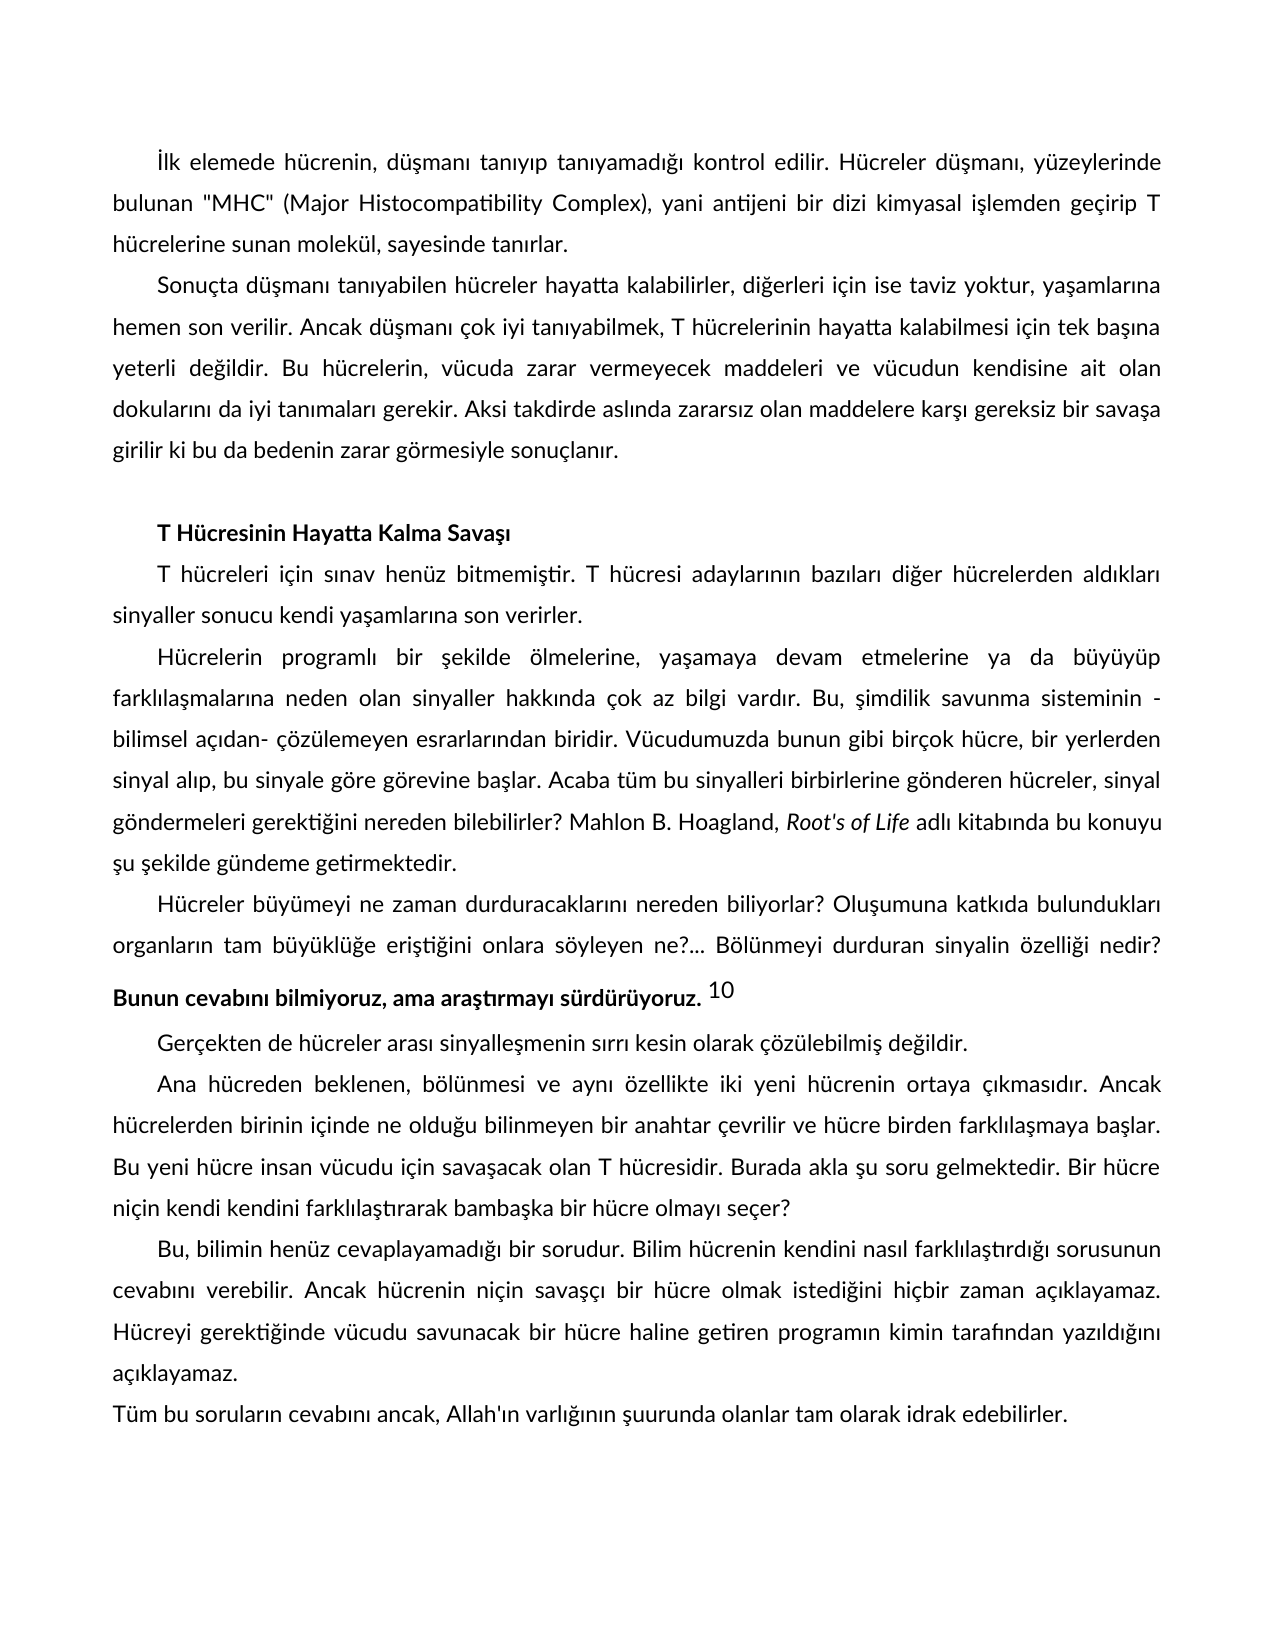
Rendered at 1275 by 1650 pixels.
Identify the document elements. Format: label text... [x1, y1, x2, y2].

text Hücrelerin programlı bir şekilde ölmelerine, yaşamaya devam etmelerine ya da büyüyüp farklılaşmalarına neden olan sinyaller hakkında çok az bilgi vardır. Bu, şimdilik savunma sisteminin -bilimsel açıdan- çözülemeyen esrarlarından biridir. Vücudumuzda bunun gibi birçok hücre, bir yerlerden sinyal alıp, bu sinyale göre görevine başlar. Acaba tüm bu sinyalleri birbirlerine gönderen hücreler, sinyal göndermeleri gerektiğini nereden bilebilirler? Mahlon B. Hoagland, Root's of Life adlı kitabında bu konuyu şu şekilde gündeme getirmektedir. [112, 643, 1162, 876]
text İlk elemede hücrenin, düşmanı tanıyıp tanıyamadığı kontrol edilir. Hücreler düşmanı, yüzeylerinde bulunan "MHC" (Major Histocompatibility Complex), yani antijeni bir dizi kimyasal işlemden geçirip T hücrelerine sunan molekül, sayesinde tanırlar. [112, 148, 1162, 258]
text Bu, bilimin henüz cevaplayamadığı bir sorudur. Bilim hücrenin kendini nasıl farklılaştırdığı sorusunun cevabını verebilir. Ancak hücrenin niçin savaşçı bir hücre olmak istediğini hiçbir zaman açıklayamaz. Hücreyi gerektiğinde vücudu savunacak bir hücre haline getiren programın kimin tarafından yazıldığını açıklayamaz. [112, 1235, 1162, 1386]
text Hücreler büyümeyi ne zaman durduracaklarını nereden biliyorlar? Oluşumuna katkıda bulundukları organların tam büyüklüğe eriştiğini onlara söyleyen ne?... Bölünmeyi durduran sinyalin özelliği nedir? Bunun cevabını bilmiyoruz, ama araştırmayı sürdürüyoruz. 10 [112, 890, 1162, 1011]
text Gerçekten de hücreler arası sinyalleşmenin sırrı kesin olarak çözülebilmiş değildir. [112, 1028, 1162, 1056]
text T hücreleri için sınav henüz bitmemiştir. T hücresi adaylarının bazıları diğer hücrelerden aldıkları sinyaller sonucu kendi yaşamlarına son verirler. [112, 560, 1162, 629]
text Ana hücreden beklenen, bölünmesi ve aynı özellikte iki yeni hücrenin ortaya çıkmasıdır. Ancak hücrelerden birinin içinde ne olduğu bilinmeyen bir anahtar çevrilir ve hücre birden farklılaşmaya başlar. Bu yeni hücre insan vücudu için savaşacak olan T hücresidir. Burada akla şu soru gelmektedir. Bir hücre niçin kendi kendini farklılaştırarak bambaşka bir hücre olmayı seçer? [112, 1070, 1162, 1221]
text Tüm bu soruların cevabını ancak, Allah'ın varlığının şuurunda olanlar tam olarak idrak edebilirler. [112, 1400, 1162, 1427]
text Sonuçta düşmanı tanıyabilen hücreler hayatta kalabilirler, diğerleri için ise taviz yoktur, yaşamlarına hemen son verilir. Ancak düşmanı çok iyi tanıyabilmek, T hücrelerinin hayatta kalabilmesi için tek başına yeterli değildir. Bu hücrelerin, vücuda zarar vermeyecek maddeleri ve vücudun kendisine ait olan dokularını da iyi tanımaları gerekir. Aksi takdirde aslında zararsız olan maddelere karşı gereksiz bir savaşa girilir ki bu da bedenin zarar görmesiyle sonuçlanır. [112, 271, 1162, 464]
subtitle T Hücresinin Hayatta Kalma Savaşı [112, 519, 1162, 546]
